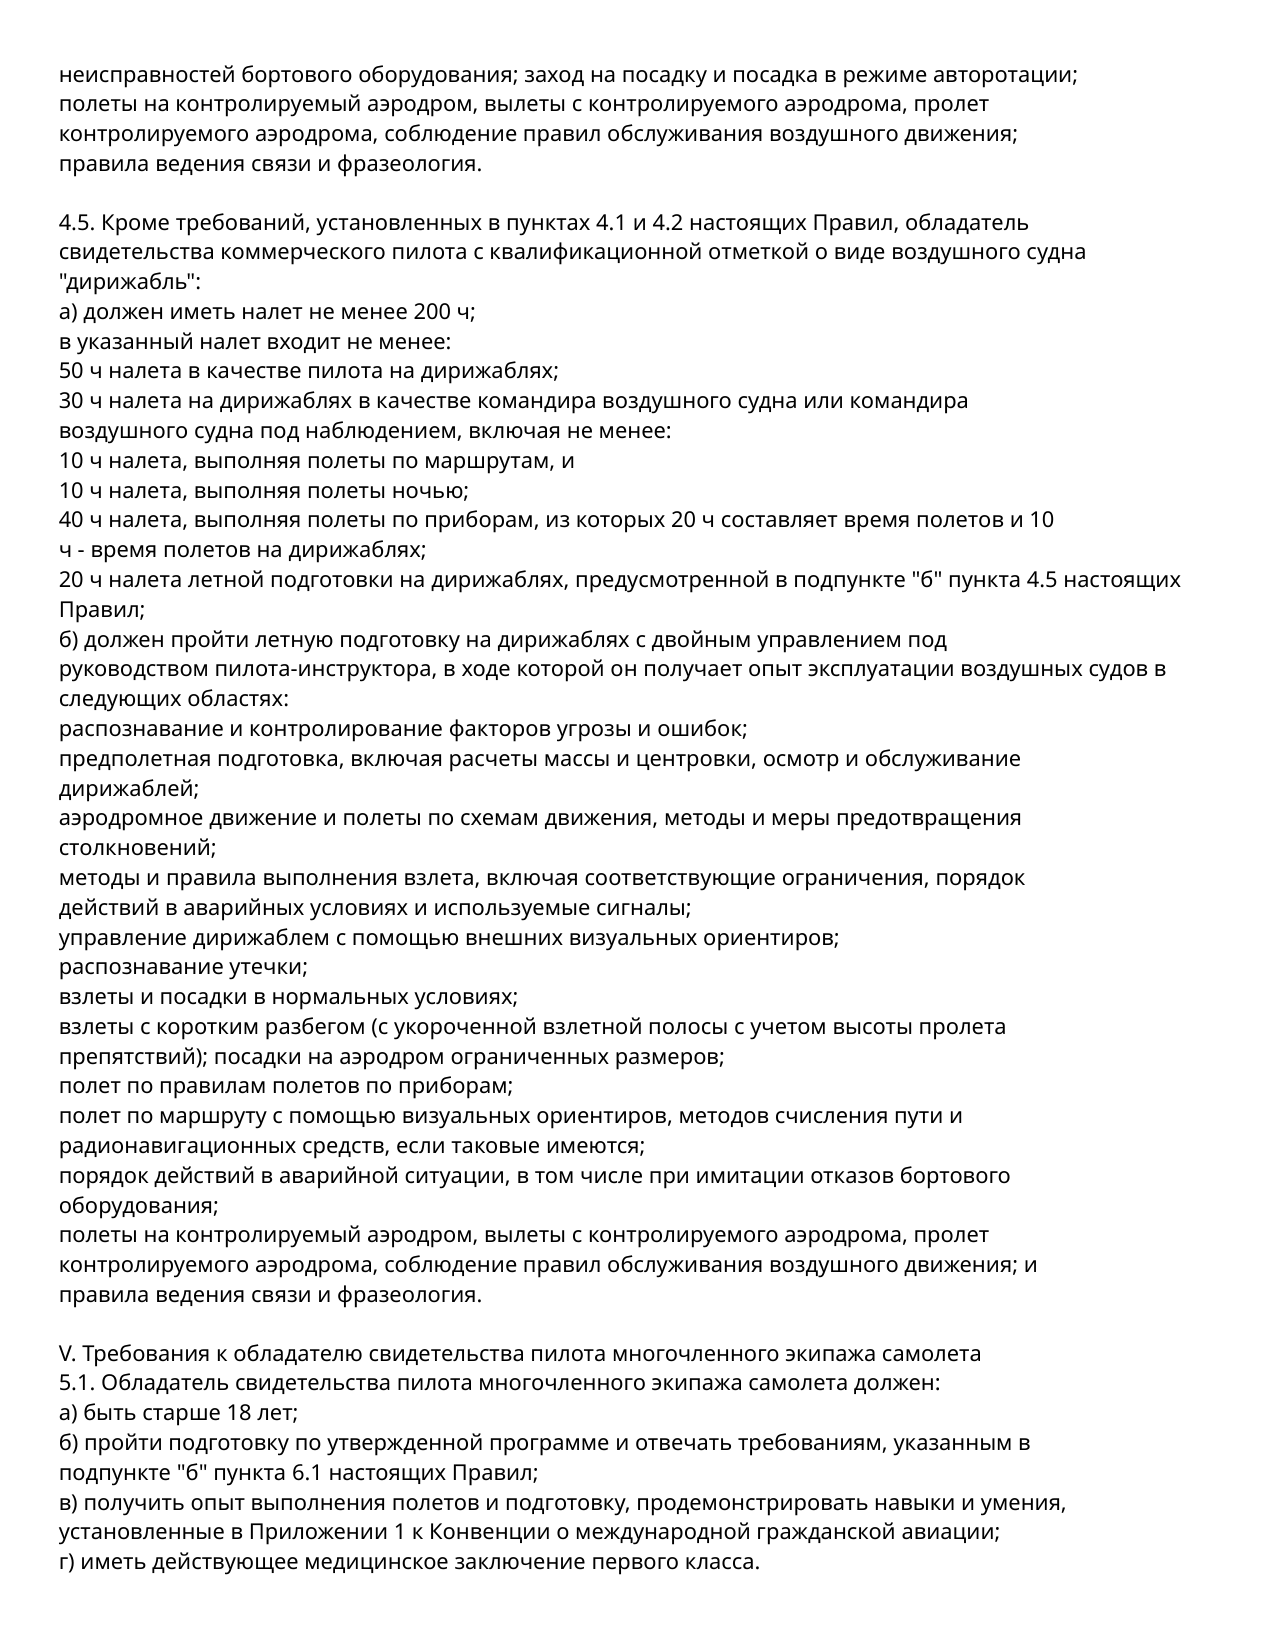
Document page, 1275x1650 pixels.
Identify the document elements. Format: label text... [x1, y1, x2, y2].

text в) получить опыт выполнения полетов и подготовку, продемонстрировать навыки и умения, [58, 1486, 1216, 1516]
text контролируемого аэродрома, соблюдение правил обслуживания воздушного движения; и [58, 1249, 1216, 1279]
text б) пройти подготовку по утвержденной программе и отвечать требованиям, указанным в [58, 1427, 1216, 1457]
text правила ведения связи и фразеология. [58, 148, 1216, 178]
text V. Требования к обладателю свидетельства пилота многочленного экипажа самолета [58, 1337, 1216, 1367]
text 50 ч налета в качестве пилота на дирижаблях; [58, 355, 1216, 385]
text полет по маршруту с помощью визуальных ориентиров, методов счисления пути и [58, 1100, 1216, 1130]
text руководством пилота-инструктора, в ходе которой он получает опыт эксплуатации воздушных судов в следующих областях: [58, 653, 1216, 713]
text 30 ч налета на дирижаблях в качестве командира воздушного судна или командира [58, 385, 1216, 415]
text полеты на контролируемый аэродром, вылеты с контролируемого аэродрома, пролет [58, 1219, 1216, 1249]
text полет по правилам полетов по приборам; [58, 1070, 1216, 1100]
text неисправностей бортового оборудования; заход на посадку и посадка в режиме авторотации; [58, 58, 1216, 88]
text полеты на контролируемый аэродром, вылеты с контролируемого аэродрома, пролет [58, 88, 1216, 118]
text 20 ч налета летной подготовки на дирижаблях, предусмотренной в подпункте "б" пункта 4.5 настоящих Правил; [58, 564, 1216, 623]
text 10 ч налета, выполняя полеты ночью; [58, 474, 1216, 504]
text порядок действий в аварийной ситуации, в том числе при имитации отказов бортового [58, 1160, 1216, 1189]
text аэродромное движение и полеты по схемам движения, методы и меры предотвращения [58, 802, 1216, 832]
text установленные в Приложении 1 к Конвенции о международной гражданской авиации; [58, 1516, 1216, 1546]
text управление дирижаблем с помощью внешних визуальных ориентиров; [58, 921, 1216, 951]
text дирижаблей; [58, 772, 1216, 802]
text препятствий); посадки на аэродром ограниченных размеров; [58, 1041, 1216, 1070]
text распознавание утечки; [58, 951, 1216, 981]
text а) должен иметь налет не менее 200 ч; [58, 296, 1216, 326]
text 5.1. Обладатель свидетельства пилота многочленного экипажа самолета должен: [58, 1367, 1216, 1397]
text воздушного судна под наблюдением, включая не менее: [58, 415, 1216, 445]
text г) иметь действующее медицинское заключение первого класса. [58, 1546, 1216, 1576]
text в указанный налет входит не менее: [58, 326, 1216, 355]
text радионавигационных средств, если таковые имеются; [58, 1130, 1216, 1160]
text подпункте "б" пункта 6.1 настоящих Правил; [58, 1457, 1216, 1486]
text а) быть старше 18 лет; [58, 1397, 1216, 1427]
text свидетельства коммерческого пилота с квалификационной отметкой о виде воздушного судна "дирижабль": [58, 236, 1216, 296]
text взлеты и посадки в нормальных условиях; [58, 981, 1216, 1011]
text распознавание и контролирование факторов угрозы и ошибок; [58, 713, 1216, 743]
text оборудования; [58, 1189, 1216, 1219]
text ч - время полетов на дирижаблях; [58, 534, 1216, 564]
text взлеты с коротким разбегом (с укороченной взлетной полосы с учетом высоты пролета [58, 1011, 1216, 1041]
text 4.5. Кроме требований, установленных в пунктах 4.1 и 4.2 настоящих Правил, обладатель [58, 206, 1216, 236]
text методы и правила выполнения взлета, включая соответствующие ограничения, порядок [58, 862, 1216, 892]
text б) должен пройти летную подготовку на дирижаблях с двойным управлением под [58, 623, 1216, 653]
text предполетная подготовка, включая расчеты массы и центровки, осмотр и обслуживание [58, 743, 1216, 772]
text правила ведения связи и фразеология. [58, 1279, 1216, 1309]
text контролируемого аэродрома, соблюдение правил обслуживания воздушного движения; [58, 118, 1216, 148]
text 40 ч налета, выполняя полеты по приборам, из которых 20 ч составляет время полетов и 10 [58, 504, 1216, 534]
text столкновений; [58, 832, 1216, 862]
text 10 ч налета, выполняя полеты по маршрутам, и [58, 445, 1216, 474]
text действий в аварийных условиях и используемые сигналы; [58, 892, 1216, 921]
